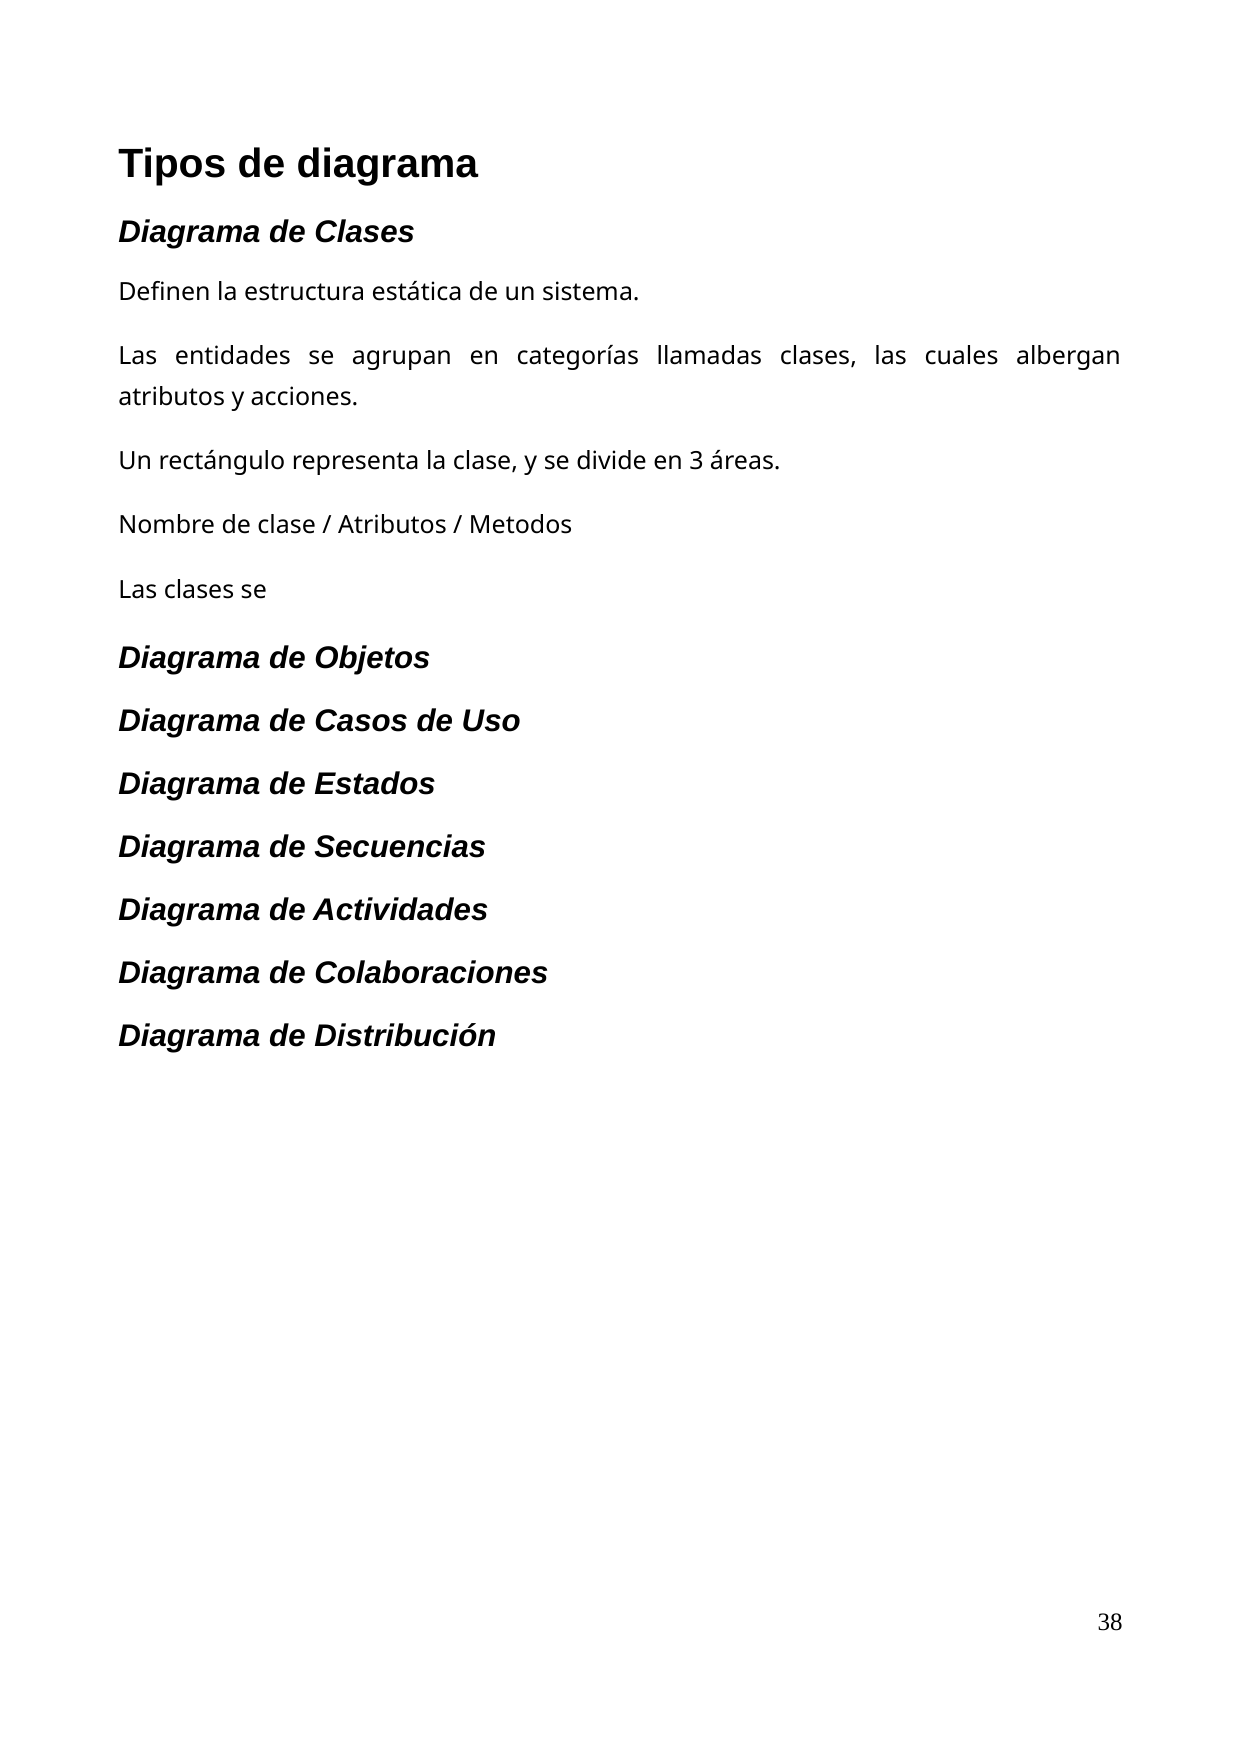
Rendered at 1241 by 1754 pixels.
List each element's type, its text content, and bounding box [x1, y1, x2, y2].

subtitle Diagrama de Estados [118, 765, 1122, 801]
subtitle Diagrama de Distribución [118, 1017, 1122, 1053]
text Las entidades se agrupan en categorías llamadas clases, las cuales albergan atributos y acciones. [118, 338, 1122, 412]
subtitle Diagrama de Clases [118, 213, 1122, 249]
subtitle Diagrama de Objetos [118, 639, 1122, 675]
text Un rectángulo representa la clase, y se divide en 3 áreas. [118, 443, 1122, 477]
text Definen la estructura estática de un sistema. [118, 273, 1122, 307]
subtitle Tipos de diagrama [118, 139, 1122, 186]
subtitle Diagrama de Colaboraciones [118, 954, 1122, 990]
text Las clases se [118, 572, 1122, 606]
subtitle Diagrama de Casos de Uso [118, 702, 1122, 738]
subtitle Diagrama de Actividades [118, 891, 1122, 927]
text Nombre de clase / Atributos / Metodos [118, 507, 1122, 541]
subtitle Diagrama de Secuencias [118, 828, 1122, 864]
